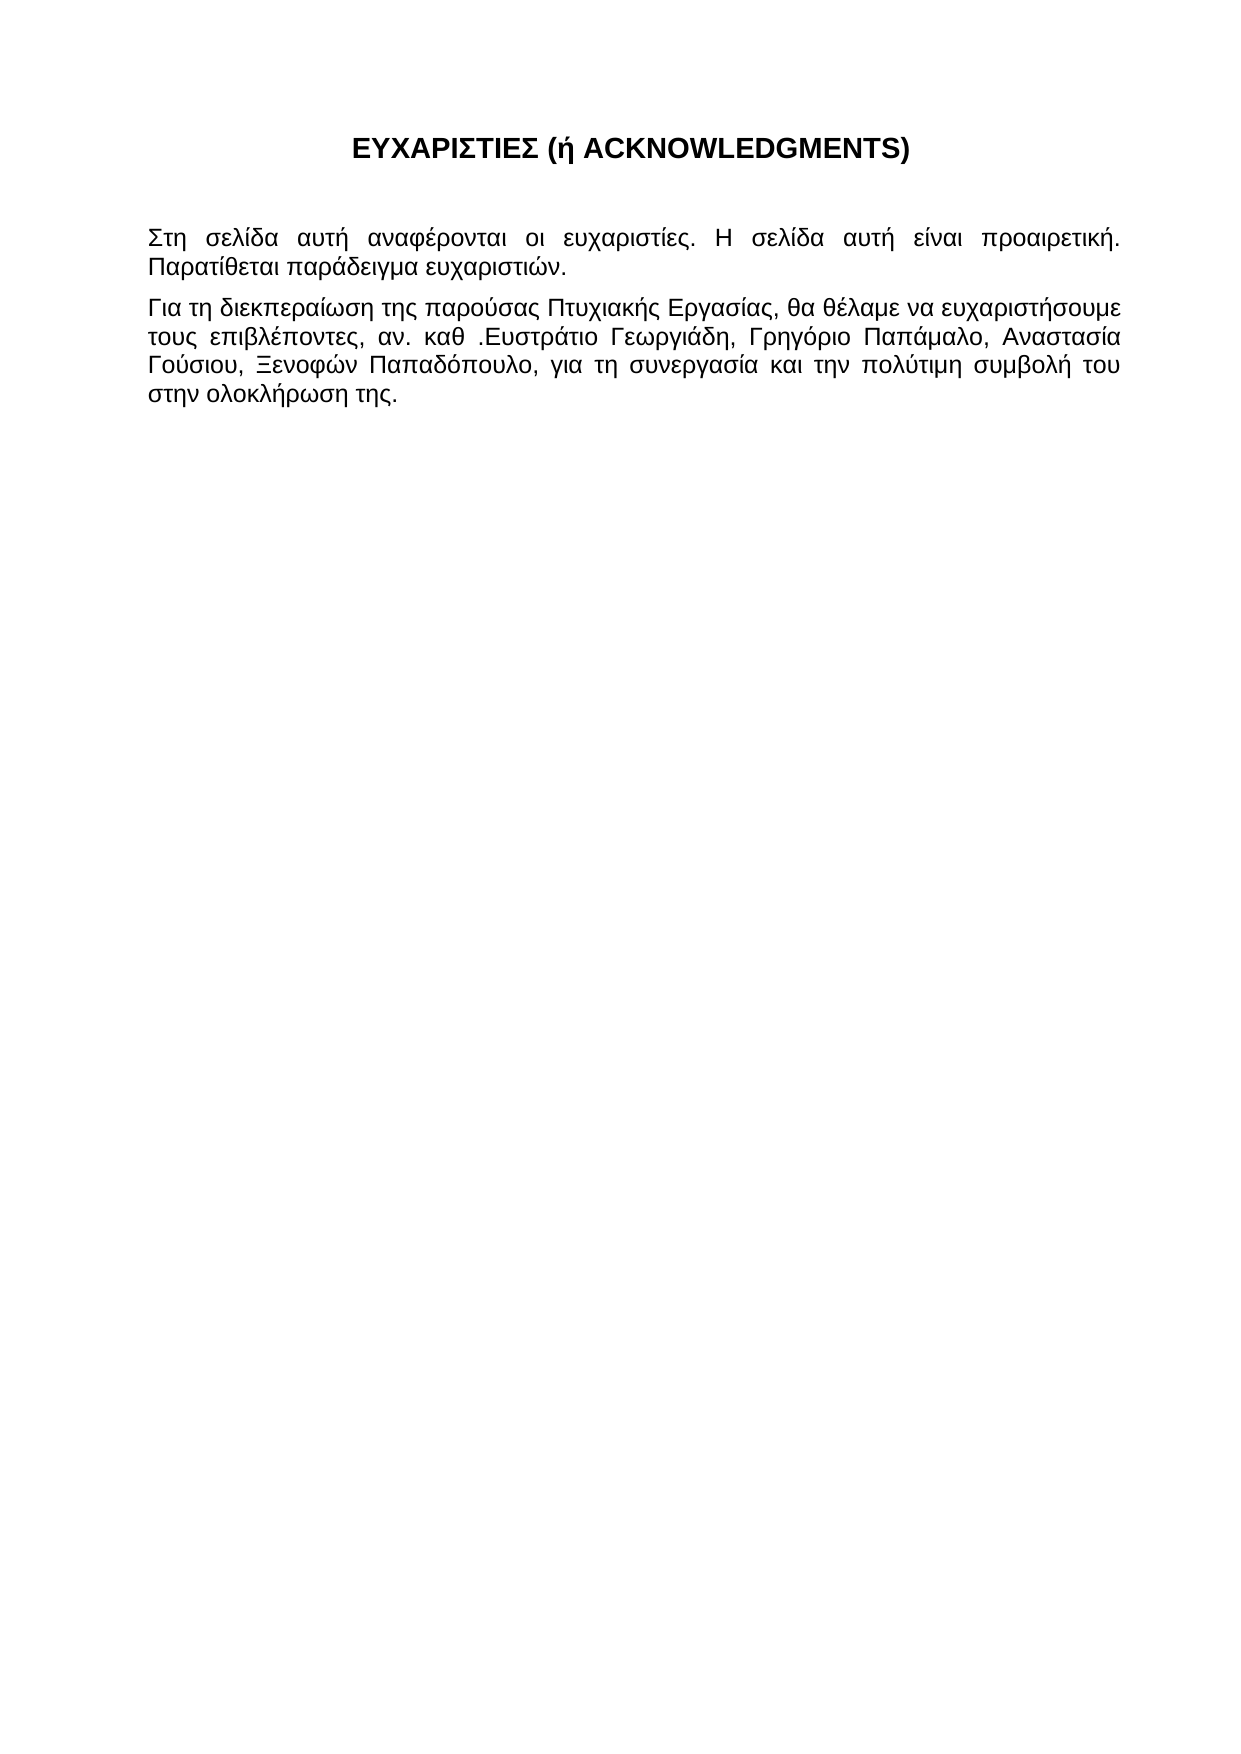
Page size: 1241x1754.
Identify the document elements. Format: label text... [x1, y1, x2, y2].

text ΕΥΧΑΡΙΣΤΙΕΣ (ή ACKNOWLEDGMENTS) [148, 131, 1122, 164]
text Για τη διεκπεραίωση της παρούσας Πτυχιακής Εργασίας, θα θέλαμε να ευχαριστήσουμε τους επιβλέποντες, αν. καθ .Ευστράτιο Γεωργιάδη, Γρηγόριο Παπάμαλο, Αναστασία Γούσιου, Ξενοφών Παπαδόπουλο, για τη συνεργασία και την πολύτιμη συμβολή του στην ολοκλήρωση της. [148, 293, 1122, 408]
text Στη σελίδα αυτή αναφέρονται οι ευχαριστίες. Η σελίδα αυτή είναι προαιρετική. Παρατίθεται παράδειγμα ευχαριστιών. [148, 223, 1122, 280]
